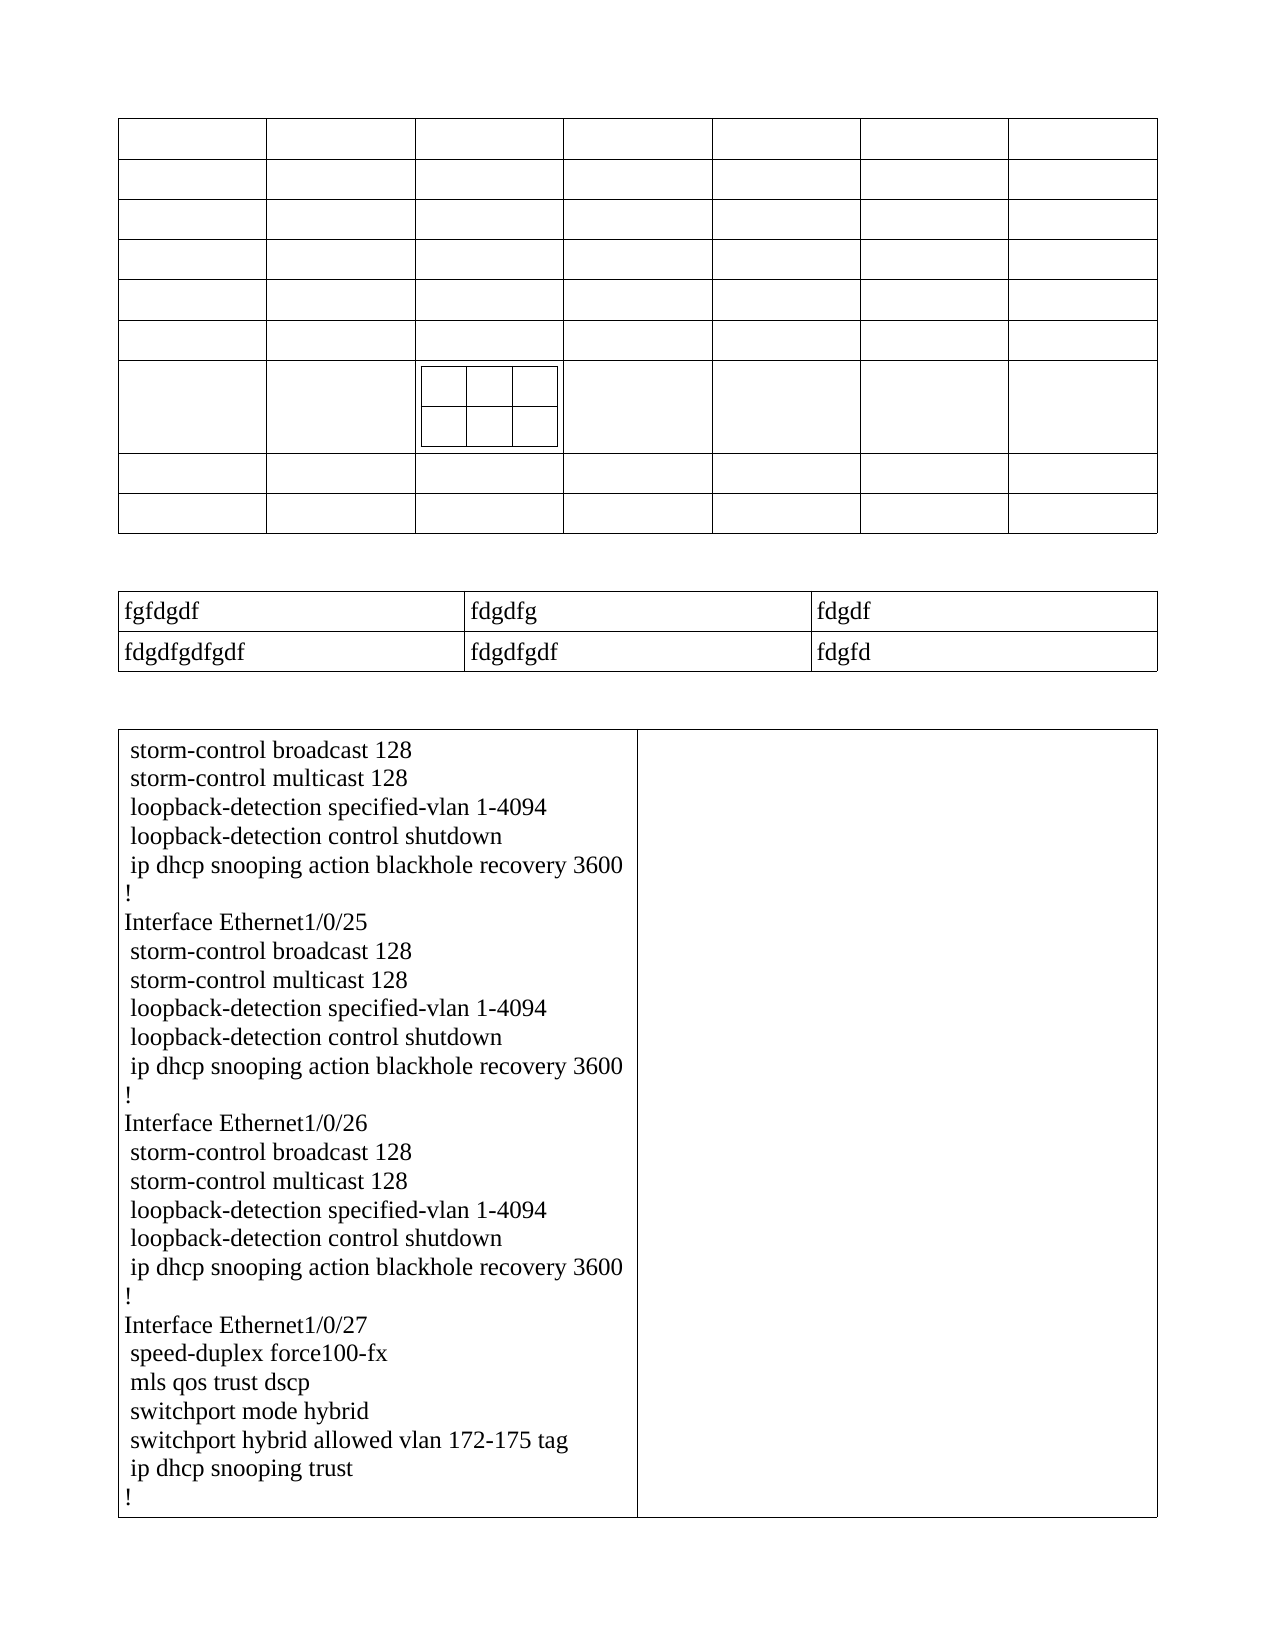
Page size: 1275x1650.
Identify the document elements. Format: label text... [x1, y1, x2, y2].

table_cell [267, 321, 415, 360]
table_cell [1009, 321, 1157, 360]
table_cell [416, 200, 563, 239]
table_header [267, 119, 415, 158]
table_cell [713, 494, 860, 533]
table_cell [564, 240, 712, 279]
table_cell [422, 407, 466, 446]
table_cell [416, 280, 563, 320]
table_cell [564, 361, 712, 452]
table_cell [1009, 494, 1157, 533]
table_cell [119, 240, 266, 279]
table_cell [1009, 280, 1157, 320]
table_cell [713, 200, 860, 239]
table_cell [119, 280, 266, 320]
table_header [1009, 119, 1157, 158]
table_header [513, 367, 557, 406]
table_cell [416, 454, 563, 493]
table_cell [861, 454, 1008, 493]
table_cell [119, 321, 266, 360]
table_header [119, 119, 266, 158]
table_cell [267, 361, 415, 452]
table_cell [1009, 240, 1157, 279]
table_cell fdgdfgdfgdf [119, 632, 464, 671]
table_header fgfdgdf [119, 592, 464, 631]
table_cell [564, 200, 712, 239]
table_cell [416, 361, 563, 452]
table_cell [119, 160, 266, 199]
table_cell [416, 240, 563, 279]
table_header [713, 119, 860, 158]
table_cell [513, 407, 557, 446]
table_header [861, 119, 1008, 158]
table_cell [564, 160, 712, 199]
table_cell [267, 200, 415, 239]
table_cell [416, 160, 563, 199]
table_header [422, 367, 466, 406]
table_cell [861, 160, 1008, 199]
table_cell [1009, 200, 1157, 239]
table_cell [564, 454, 712, 493]
table_cell [416, 321, 563, 360]
table_cell [267, 494, 415, 533]
table_cell [1009, 160, 1157, 199]
table_cell [564, 280, 712, 320]
table_cell [267, 280, 415, 320]
table_cell [861, 240, 1008, 279]
table_cell [119, 200, 266, 239]
table_header storm-control broadcast 128 storm-control multicast 128 loopback-detection specified-vlan 1-4094 loopback-detection control shutdown ip dhcp snooping action blackhole recovery 3600 ! Interface Ethernet1/0/25 storm-control broadcast 128 storm-control multicast 128 loopback-detection specified-vlan 1-4094 loopback-detection control shutdown ip dhcp snooping action blackhole recovery 3600 ! Interface Ethernet1/0/26 storm-control broadcast 128 storm-control multicast 128 loopback-detection specified-vlan 1-4094 loopback-detection control shutdown ip dhcp snooping action blackhole recovery 3600 ! Interface Ethernet1/0/27 speed-duplex force100-fx mls qos trust dscp switchport mode hybrid switchport hybrid allowed vlan 172-175 tag ip dhcp snooping trust ! [119, 730, 637, 1517]
table_cell [267, 160, 415, 199]
table_header fdgdfg [465, 592, 811, 631]
table_cell [861, 200, 1008, 239]
table_cell [564, 494, 712, 533]
table_header [564, 119, 712, 158]
table_cell [713, 160, 860, 199]
table_cell [416, 494, 563, 533]
table_cell [267, 240, 415, 279]
table_cell [861, 280, 1008, 320]
table_cell [119, 494, 266, 533]
table_cell [119, 454, 266, 493]
table_cell [713, 454, 860, 493]
table_cell [713, 280, 860, 320]
table_header [416, 119, 563, 158]
table_cell [467, 407, 512, 446]
table_cell [713, 240, 860, 279]
table_cell [564, 321, 712, 360]
table_cell [861, 361, 1008, 452]
table_cell fdgdfgdf [465, 632, 811, 671]
table_cell [861, 494, 1008, 533]
table_header [638, 730, 1157, 1517]
table_cell [119, 361, 266, 452]
table_cell [861, 321, 1008, 360]
table_header fdgdf [812, 592, 1157, 631]
table_cell [713, 361, 860, 452]
table_cell [267, 454, 415, 493]
table_cell [713, 321, 860, 360]
table_header [467, 367, 512, 406]
table_cell [1009, 454, 1157, 493]
table_cell [1009, 361, 1157, 452]
table_cell fdgfd [812, 632, 1157, 671]
